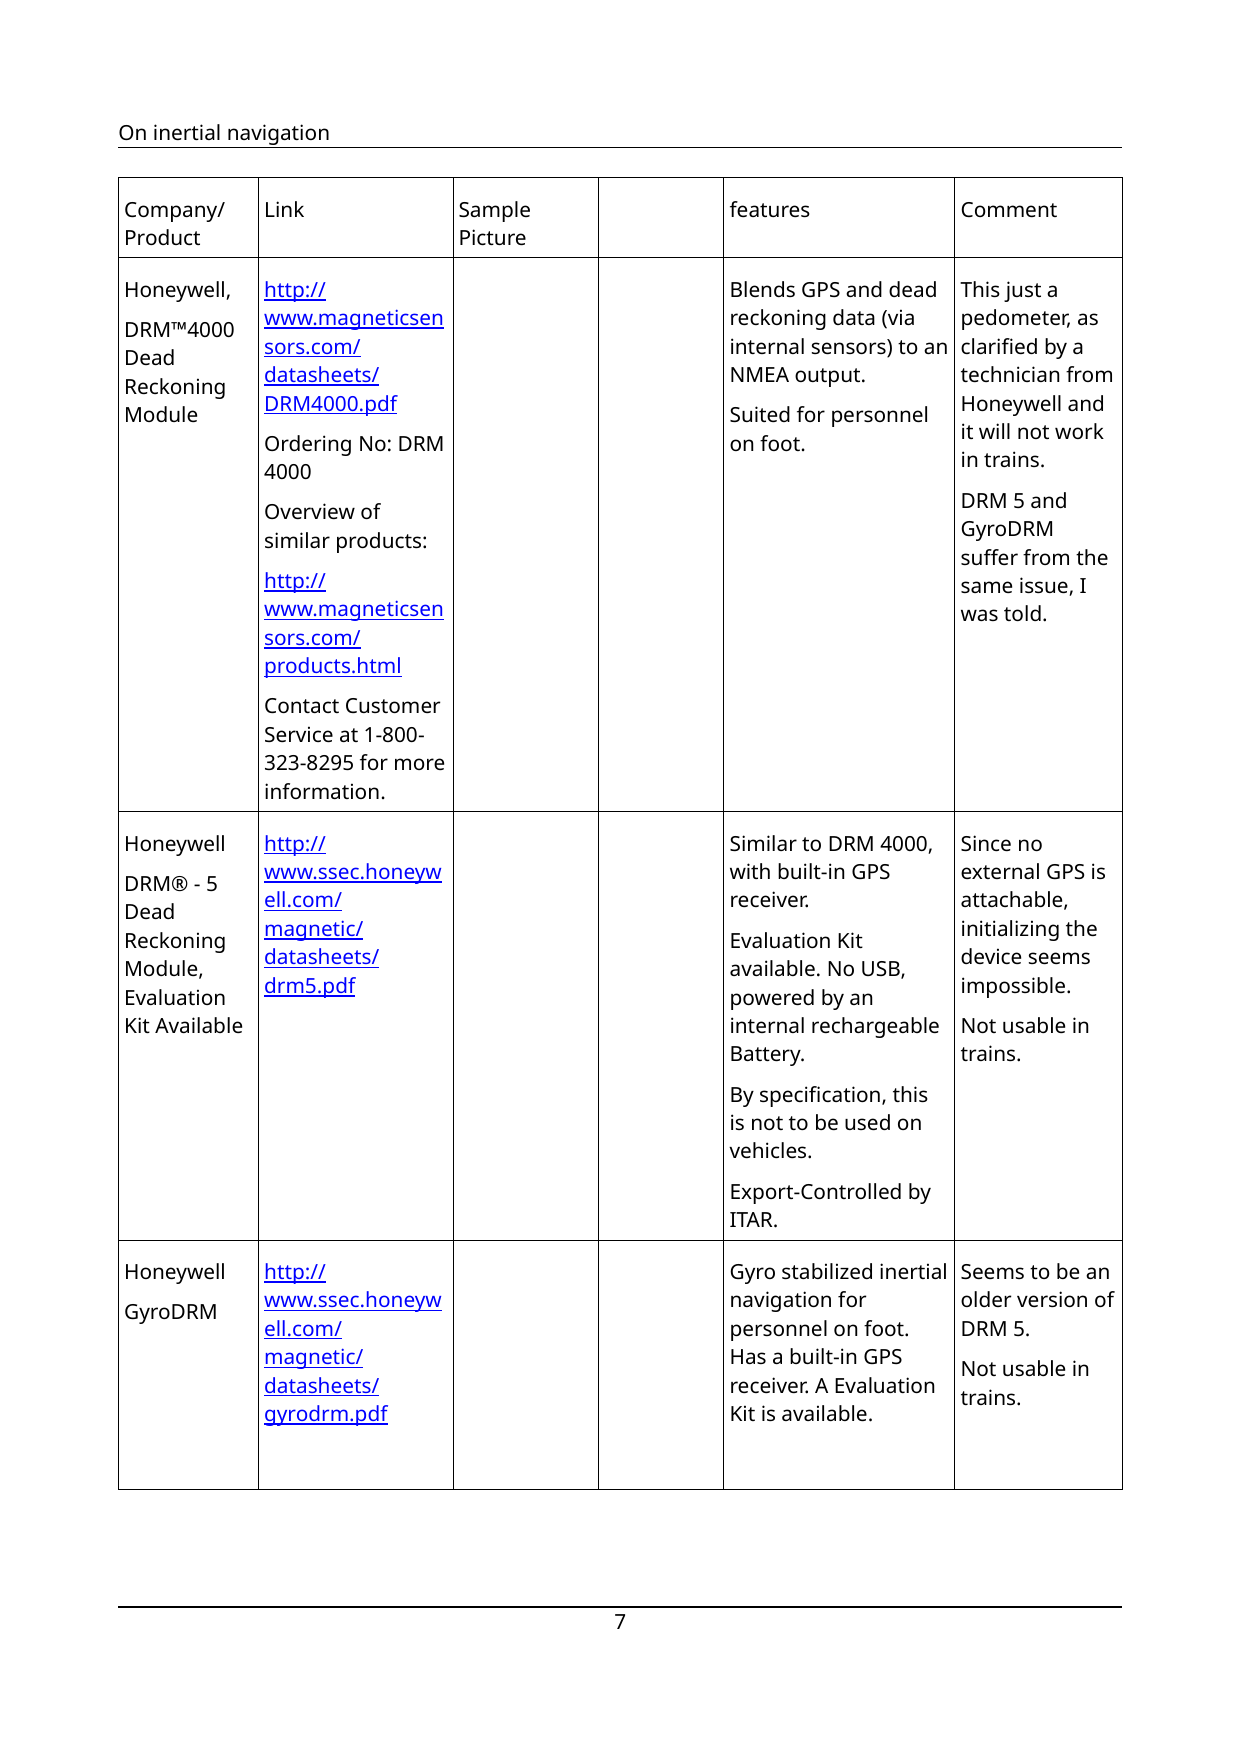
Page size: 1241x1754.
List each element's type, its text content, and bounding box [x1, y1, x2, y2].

table_header Sample Picture [454, 178, 598, 257]
table_cell Seems to be an older version of DRM 5. Not usable in trains. [955, 1241, 1122, 1489]
table_cell Similar to DRM 4000, with built-in GPS receiver. Evaluation Kit available. No USB, powered by an internal rechargeable Battery. By specification, this is not to be used on vehicles. Export-Controlled by ITAR. [724, 812, 954, 1239]
table_cell Honeywell DRM® - 5 Dead Reckoning Module, Evaluation Kit Available [119, 812, 258, 1239]
table_cell http://www.magneticsensors.com/datasheets/DRM4000.pdf Ordering No: DRM 4000 Overview of similar products: http://www.magneticsensors.com/products.html Contact Customer Service at 1-800-323-8295 for more information. [259, 258, 453, 811]
table_cell Honeywell GyroDRM [119, 1241, 258, 1489]
table_cell Gyro stabilized inertial navigation for personnel on foot. Has a built-in GPS receiver. A Evaluation Kit is available. [724, 1241, 954, 1489]
table_cell This just a pedometer, as clarified by a technician from Honeywell and it will not work in trains. DRM 5 and GyroDRM suffer from the same issue, I was told. [955, 258, 1122, 811]
table_cell Blends GPS and dead reckoning data (via internal sensors) to an NMEA output. Suited for personnel on foot. [724, 258, 954, 811]
table_cell [454, 258, 598, 811]
table_cell Since no external GPS is attachable, initializing the device seems impossible. Not usable in trains. [955, 812, 1122, 1239]
table_header Comment [955, 178, 1122, 257]
table_cell Honeywell, DRM™4000 Dead Reckoning Module [119, 258, 258, 811]
table_header Company/Product [119, 178, 258, 257]
table_cell http://www.ssec.honeywell.com/magnetic/datasheets/drm5.pdf [259, 812, 453, 1239]
table_header [599, 178, 723, 257]
table_header Link [259, 178, 453, 257]
table_cell [454, 812, 598, 1239]
table_cell [599, 1241, 723, 1489]
table_cell http://www.ssec.honeywell.com/magnetic/datasheets/gyrodrm.pdf [259, 1241, 453, 1489]
table_header features [724, 178, 954, 257]
table_cell [599, 258, 723, 811]
table_cell [599, 812, 723, 1239]
table_cell [454, 1241, 598, 1489]
